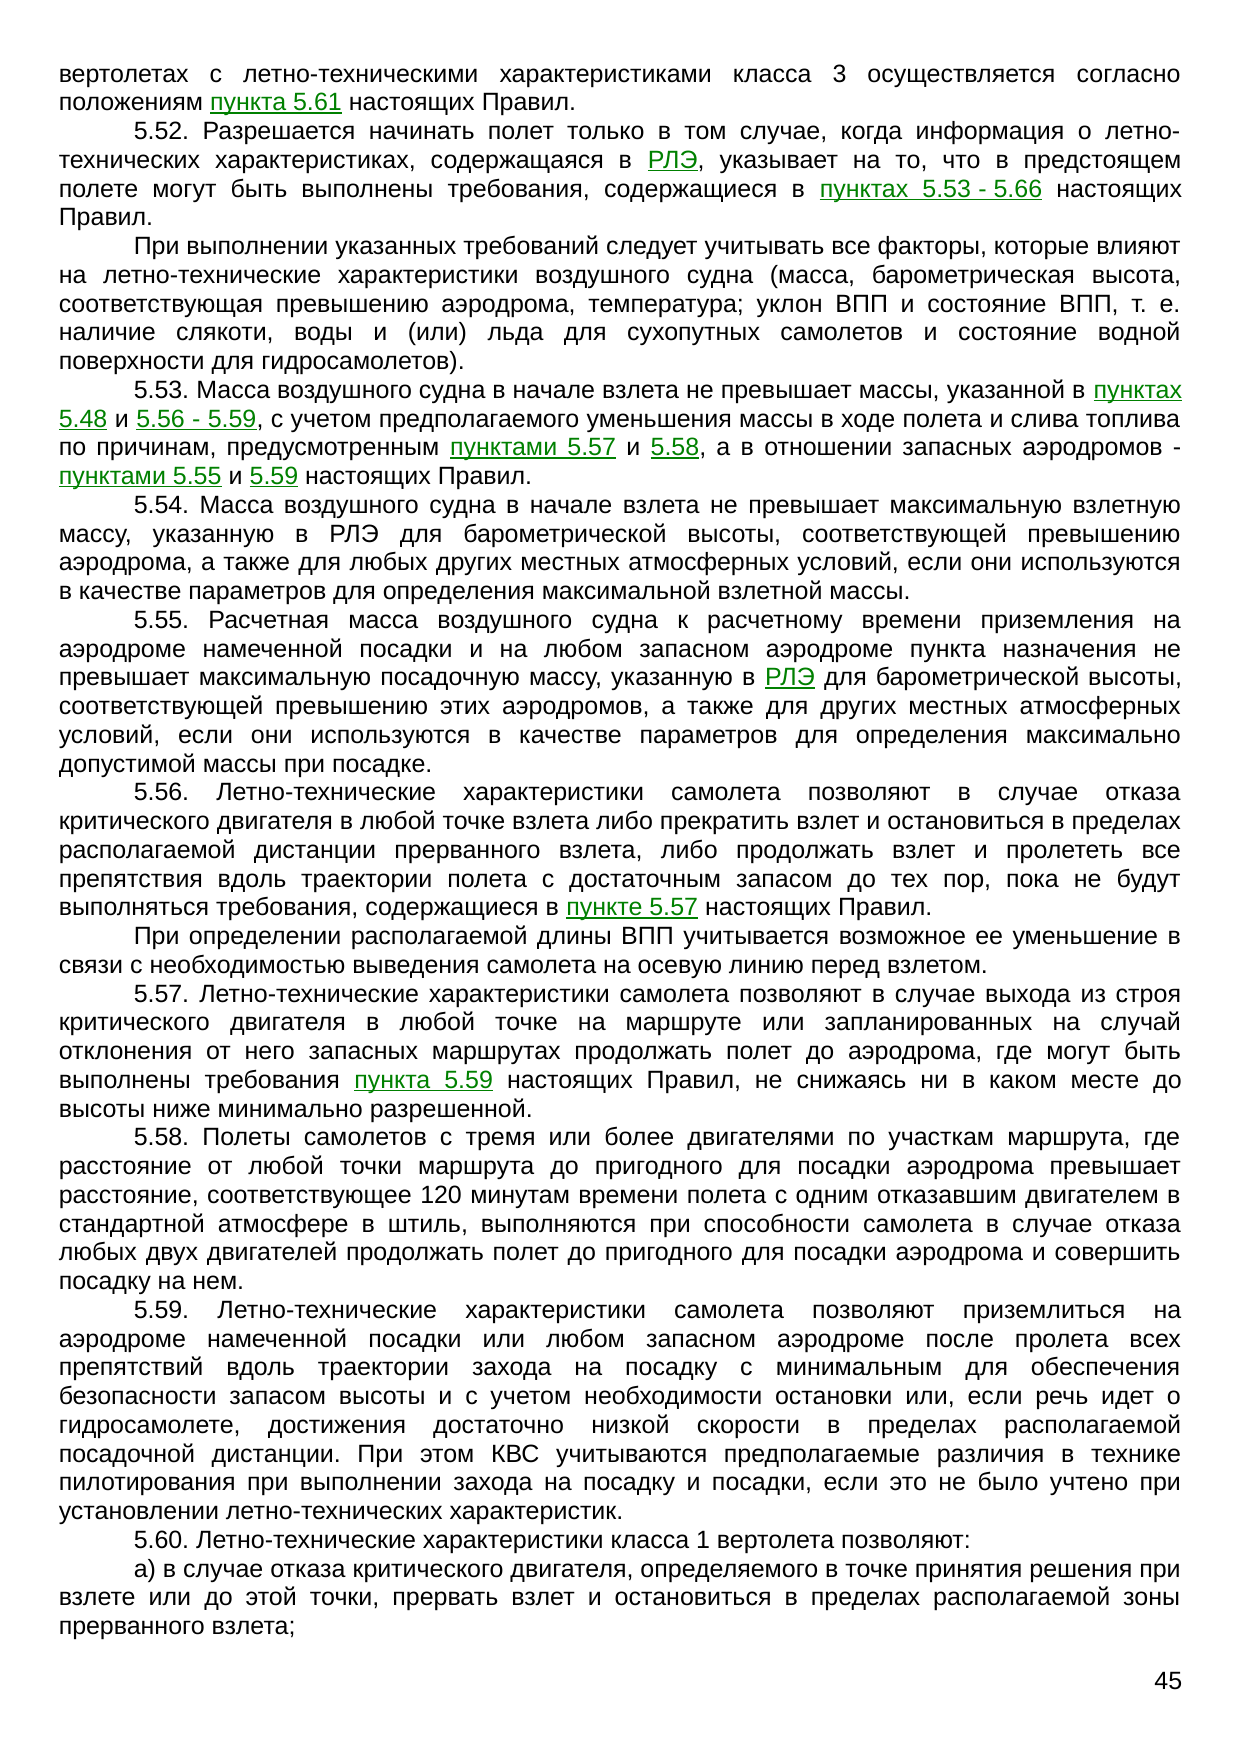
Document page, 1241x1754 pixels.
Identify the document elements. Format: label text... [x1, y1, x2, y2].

text а) в случае отказа критического двигателя, определяемого в точке принятия решения при взлете или до этой точки, прервать взлет и остановиться в пределах располагаемой зоны прерванного взлета; [58, 1553, 1182, 1640]
text 5.52. Разрешается начинать полет только в том случае, когда информация о летно-технических характеристиках, содержащаяся в РЛЭ, указывает на то, что в предстоящем полете могут быть выполнены требования, содержащиеся в пунктах 5.53 - 5.66 настоящих Правил. [58, 116, 1182, 231]
text 5.56. Летно-технические характеристики самолета позволяют в случае отказа критического двигателя в любой точке взлета либо прекратить взлет и остановиться в пределах располагаемой дистанции прерванного взлета, либо продолжать взлет и пролететь все препятствия вдоль траектории полета с достаточным запасом до тех пор, пока не будут выполняться требования, содержащиеся в пункте 5.57 настоящих Правил. [58, 777, 1182, 921]
text 5.59. Летно-технические характеристики самолета позволяют приземлиться на аэродроме намеченной посадки или любом запасном аэродроме после пролета всех препятствий вдоль траектории захода на посадку с минимальным для обеспечения безопасности запасом высоты и с учетом необходимости остановки или, если речь идет о гидросамолете, достижения достаточно низкой скорости в пределах располагаемой посадочной дистанции. При этом КВС учитываются предполагаемые различия в технике пилотирования при выполнении захода на посадку и посадки, если это не было учтено при установлении летно-технических характеристик. [58, 1295, 1182, 1525]
text вертолетах с летно-техническими характеристиками класса 3 осуществляется согласно положениям пункта 5.61 настоящих Правил. [58, 58, 1182, 116]
text 5.54. Масса воздушного судна в начале взлета не превышает максимальную взлетную массу, указанную в РЛЭ для барометрической высоты, соответствующей превышению аэродрома, а также для любых других местных атмосферных условий, если они используются в качестве параметров для определения максимальной взлетной массы. [58, 490, 1182, 605]
text 5.55. Расчетная масса воздушного судна к расчетному времени приземления на аэродроме намеченной посадки и на любом запасном аэродроме пункта назначения не превышает максимальную посадочную массу, указанную в РЛЭ для барометрической высоты, соответствующей превышению этих аэродромов, а также для других местных атмосферных условий, если они используются в качестве параметров для определения максимально допустимой массы при посадке. [58, 605, 1182, 777]
text 5.60. Летно-технические характеристики класса 1 вертолета позволяют: [58, 1525, 1182, 1553]
text 5.57. Летно-технические характеристики самолета позволяют в случае выхода из строя критического двигателя в любой точке на маршруте или запланированных на случай отклонения от него запасных маршрутах продолжать полет до аэродрома, где могут быть выполнены требования пункта 5.59 настоящих Правил, не снижаясь ни в каком месте до высоты ниже минимально разрешенной. [58, 978, 1182, 1122]
text 5.53. Масса воздушного судна в начале взлета не превышает массы, указанной в пунктах 5.48 и 5.56 - 5.59, с учетом предполагаемого уменьшения массы в ходе полета и слива топлива по причинам, предусмотренным пунктами 5.57 и 5.58, а в отношении запасных аэродромов - пунктами 5.55 и 5.59 настоящих Правил. [58, 375, 1182, 490]
text 5.58. Полеты самолетов с тремя или более двигателями по участкам маршрута, где расстояние от любой точки маршрута до пригодного для посадки аэродрома превышает расстояние, соответствующее 120 минутам времени полета с одним отказавшим двигателем в стандартной атмосфере в штиль, выполняются при способности самолета в случае отказа любых двух двигателей продолжать полет до пригодного для посадки аэродрома и совершить посадку на нем. [58, 1122, 1182, 1295]
text При выполнении указанных требований следует учитывать все факторы, которые влияют на летно-технические характеристики воздушного судна (масса, барометрическая высота, соответствующая превышению аэродрома, температура; уклон ВПП и состояние ВПП, т. е. наличие слякоти, воды и (или) льда для сухопутных самолетов и состояние водной поверхности для гидросамолетов). [58, 231, 1182, 375]
text При определении располагаемой длины ВПП учитывается возможное ее уменьшение в связи с необходимостью выведения самолета на осевую линию перед взлетом. [58, 921, 1182, 978]
